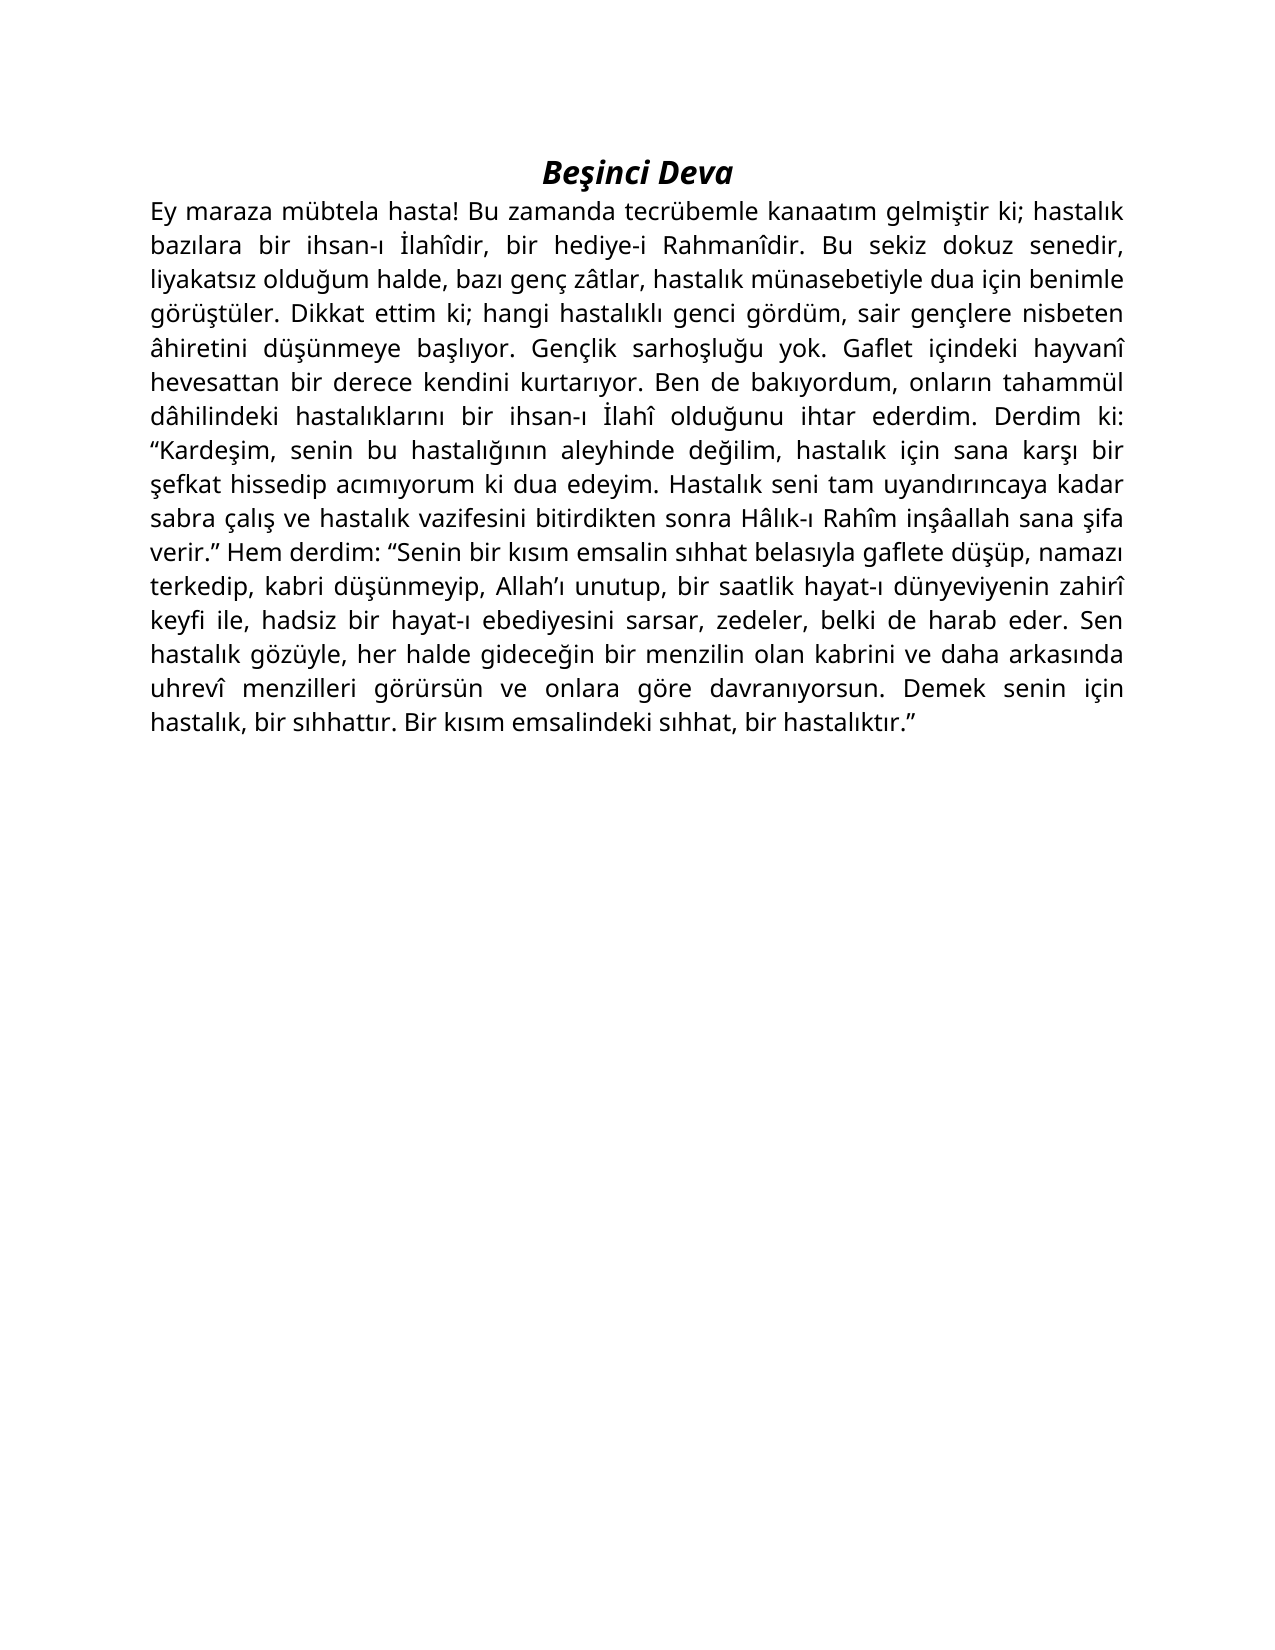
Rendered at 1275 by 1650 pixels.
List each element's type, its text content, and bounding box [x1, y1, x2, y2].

subtitle Beşinci Deva [150, 150, 1125, 194]
text Ey maraza mübtela hasta! Bu zamanda tecrübemle kanaatım gelmiştir ki; hastalık bazılara bir ihsan-ı İlahîdir, bir hediye-i Rahmanîdir. Bu sekiz dokuz senedir, liyakatsız olduğum halde, bazı genç zâtlar, hastalık münasebetiyle dua için benimle görüştüler. Dikkat ettim ki; hangi hastalıklı genci gördüm, sair gençlere nisbeten âhiretini düşünmeye başlıyor. Gençlik sarhoşluğu yok. Gaflet içindeki hayvanî hevesattan bir derece kendini kurtarıyor. Ben de bakıyordum, onların tahammül dâhilindeki hastalıklarını bir ihsan-ı İlahî olduğunu ihtar ederdim. Derdim ki: “Kardeşim, senin bu hastalığının aleyhinde değilim, hastalık için sana karşı bir şefkat hissedip acımıyorum ki dua edeyim. Hastalık seni tam uyandırıncaya kadar sabra çalış ve hastalık vazifesini bitirdikten sonra Hâlık-ı Rahîm inşâallah sana şifa verir.” Hem derdim: “Senin bir kısım emsalin sıhhat belasıyla gaflete düşüp, namazı terkedip, kabri düşünmeyip, Allah’ı unutup, bir saatlik hayat-ı dünyeviyenin zahirî keyfi ile, hadsiz bir hayat-ı ebediyesini sarsar, zedeler, belki de harab eder. Sen hastalık gözüyle, her halde gideceğin bir menzilin olan kabrini ve daha arkasında uhrevî menzilleri görürsün ve onlara göre davranıyorsun. Demek senin için hastalık, bir sıhhattır. Bir kısım emsalindeki sıhhat, bir hastalıktır.” [150, 194, 1125, 739]
